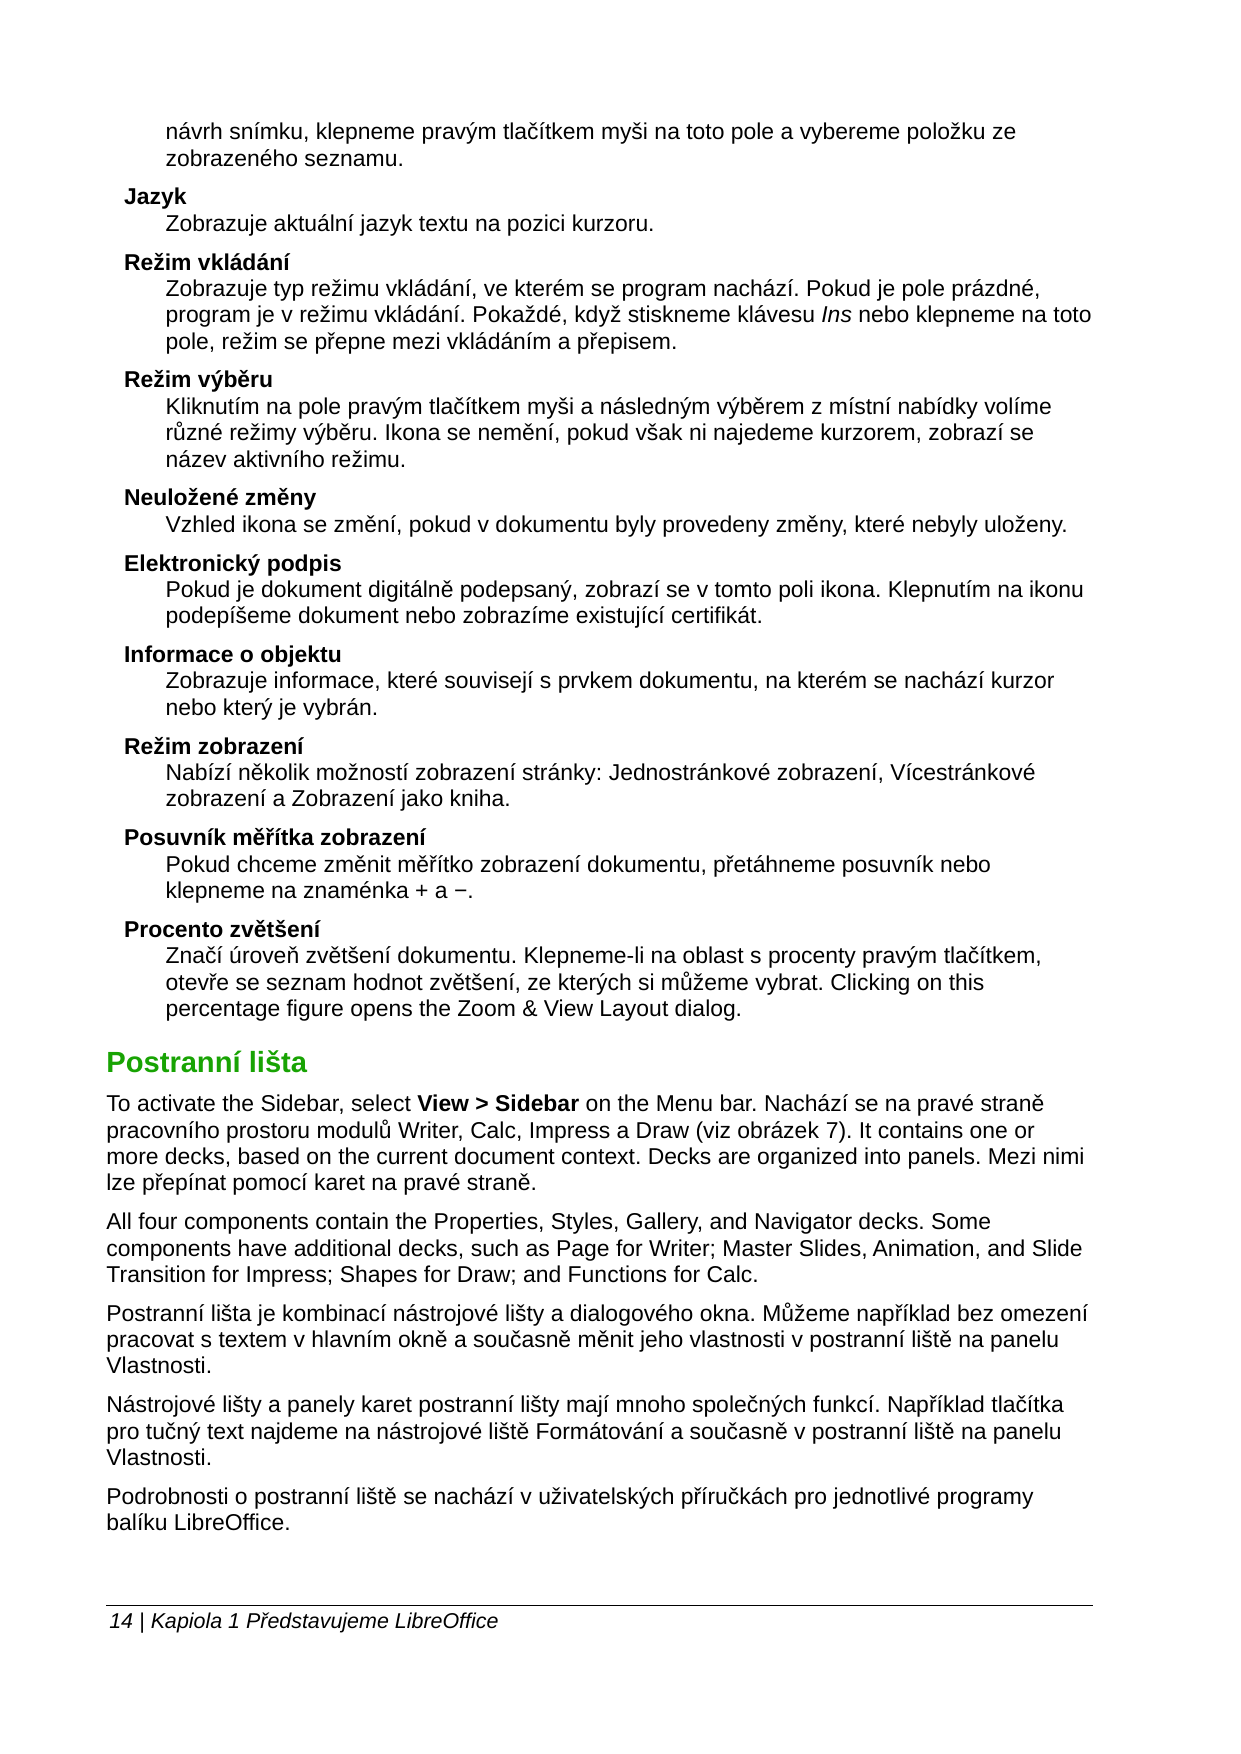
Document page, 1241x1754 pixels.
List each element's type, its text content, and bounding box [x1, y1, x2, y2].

text Informace o objektu [124, 641, 1093, 667]
text Zobrazuje informace, které souvisejí s prvkem dokumentu, na kterém se nachází kurzor nebo který je vybrán. [165, 667, 1093, 720]
text Pokud chceme změnit měřítko zobrazení dokumentu, přetáhneme posuvník nebo klepneme na znaménka + a −. [165, 851, 1093, 903]
subtitle Postranní lišta [106, 1045, 1093, 1078]
text Posuvník měřítka zobrazení [124, 824, 1093, 851]
text Zobrazuje aktuální jazyk textu na pozici kurzoru. [165, 210, 1093, 236]
text Postranní lišta je kombinací nástrojové lišty a dialogového okna. Můžeme například bez omezení pracovat s textem v hlavním okně a současně měnit jeho vlastnosti v postranní liště na panelu Vlastnosti. [106, 1300, 1093, 1379]
text Režim vkládání [124, 248, 1093, 275]
text návrh snímku, klepneme pravým tlačítkem myši na toto pole a vybereme položku ze zobrazeného seznamu. [165, 118, 1093, 171]
text Režim zobrazení [124, 733, 1093, 759]
text Nástrojové lišty a panely karet postranní lišty mají mnoho společných funkcí. Například tlačítka pro tučný text najdeme na nástrojové liště Formátování a současně v postranní liště na panelu Vlastnosti. [106, 1391, 1093, 1470]
text Elektronický podpis [124, 549, 1093, 576]
text Zobrazuje typ režimu vkládání, ve kterém se program nachází. Pokud je pole prázdné, program je v režimu vkládání. Pokaždé, když stiskneme klávesu Ins nebo klepneme na toto pole, režim se přepne mezi vkládáním a přepisem. [165, 275, 1093, 354]
text To activate the Sidebar, select View > Sidebar on the Menu bar. Nachází se na pravé straně pracovního prostoru modulů Writer, Calc, Impress a Draw (viz obrázek 7). It contains one or more decks, based on the current document context. Decks are organized into panels. Mezi nimi lze přepínat pomocí karet na pravé straně. [106, 1090, 1093, 1196]
text Neuložené změny [124, 484, 1093, 511]
text Režim výběru [124, 366, 1093, 393]
text Vzhled ikona se změní, pokud v dokumentu byly provedeny změny, které nebyly uloženy. [165, 511, 1093, 537]
text Podrobnosti o postranní liště se nachází v uživatelských příručkách pro jednotlivé programy balíku LibreOffice. [106, 1483, 1093, 1536]
text Jazyk [124, 183, 1093, 210]
text Značí úroveň zvětšení dokumentu. Klepneme-li na oblast s procenty pravým tlačítkem, otevře se seznam hodnot zvětšení, ze kterých si můžeme vybrat. Clicking on this percentage figure opens the Zoom & View Layout dialog. [165, 942, 1093, 1021]
text All four components contain the Properties, Styles, Gallery, and Navigator decks. Some components have additional decks, such as Page for Writer; Master Slides, Animation, and Slide Transition for Impress; Shapes for Draw; and Functions for Calc. [106, 1208, 1093, 1287]
text Procento zvětšení [124, 916, 1093, 942]
text Pokud je dokument digitálně podepsaný, zobrazí se v tomto poli ikona. Klepnutím na ikonu podepíšeme dokument nebo zobrazíme existující certifikát. [165, 576, 1093, 629]
text Kliknutím na pole pravým tlačítkem myši a následným výběrem z místní nabídky volíme různé režimy výběru. Ikona se nemění, pokud však ni najedeme kurzorem, zobrazí se název aktivního režimu. [165, 393, 1093, 472]
text Nabízí několik možností zobrazení stránky: Jednostránkové zobrazení, Vícestránkové zobrazení a Zobrazení jako kniha. [165, 759, 1093, 812]
